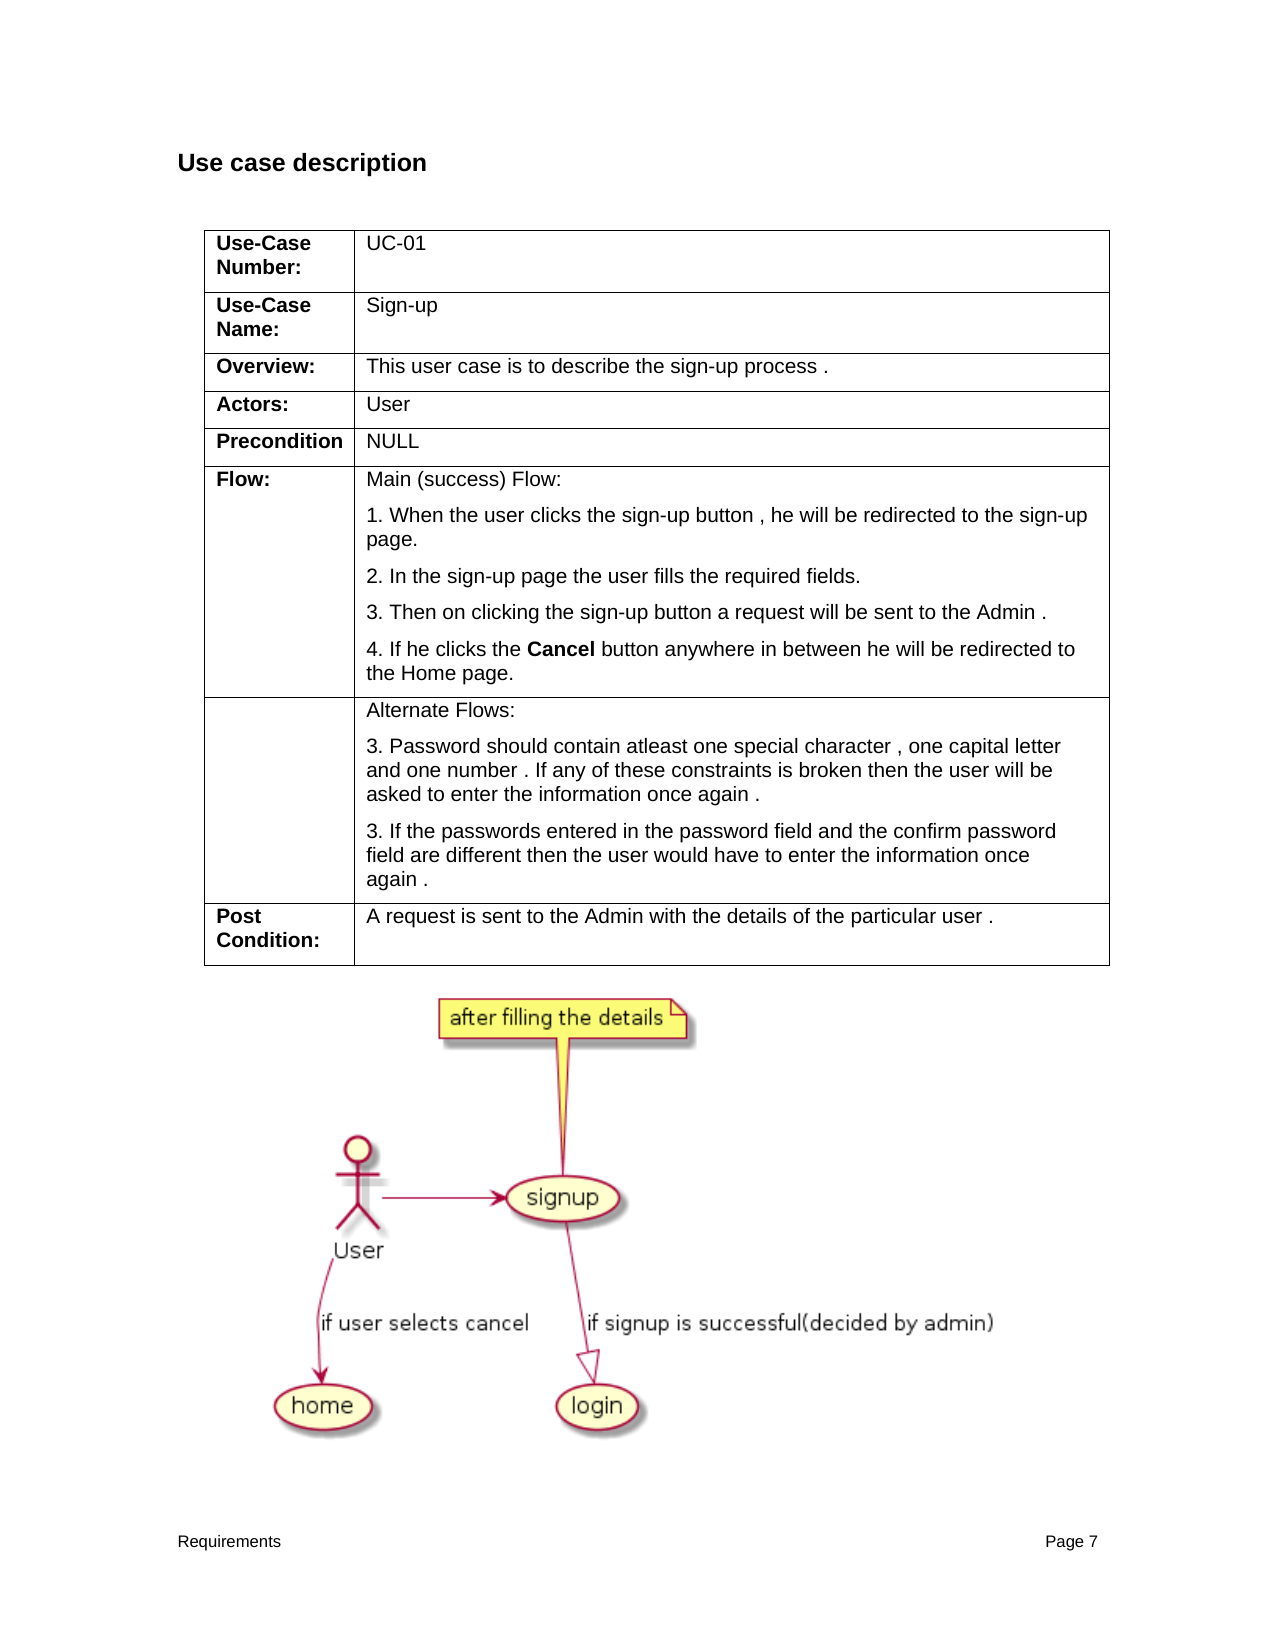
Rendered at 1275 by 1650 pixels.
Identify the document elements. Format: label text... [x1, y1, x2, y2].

table_cell Overview: [205, 354, 354, 391]
table_cell Precondition [205, 429, 354, 466]
table_cell Sign-up [355, 293, 1109, 353]
table_cell User [355, 392, 1109, 428]
table_cell A request is sent to the Admin with the details of the particular user . [355, 904, 1109, 964]
table_header Use-Case Number: [205, 231, 354, 292]
table_cell Alternate Flows: 3. Password should contain atleast one special character , one capital letter and one number . If any of these constraints is broken then the user will be asked to enter the information once again . 3. If the passwords entered in the password field and the confirm password field are different then the user would have to enter the information once again . [355, 698, 1109, 903]
text Use case description [177, 148, 1098, 176]
table_cell Flow: [205, 467, 354, 697]
table_cell Post Condition: [205, 904, 354, 964]
table_cell This user case is to describe the sign-up process . [355, 354, 1109, 391]
table_cell [205, 698, 354, 903]
table_cell Actors: [205, 392, 354, 428]
picture [265, 987, 1010, 1445]
table_cell Use-Case Name: [205, 293, 354, 353]
table_cell NULL [355, 429, 1109, 466]
table_header UC-01 [355, 231, 1109, 292]
table_cell Main (success) Flow: 1. When the user clicks the sign-up button , he will be redirected to the sign-up page. 2. In the sign-up page the user fills the required fields. 3. Then on clicking the sign-up button a request will be sent to the Admin . 4. If he clicks the Cancel button anywhere in between he will be redirected to the Home page. [355, 467, 1109, 697]
